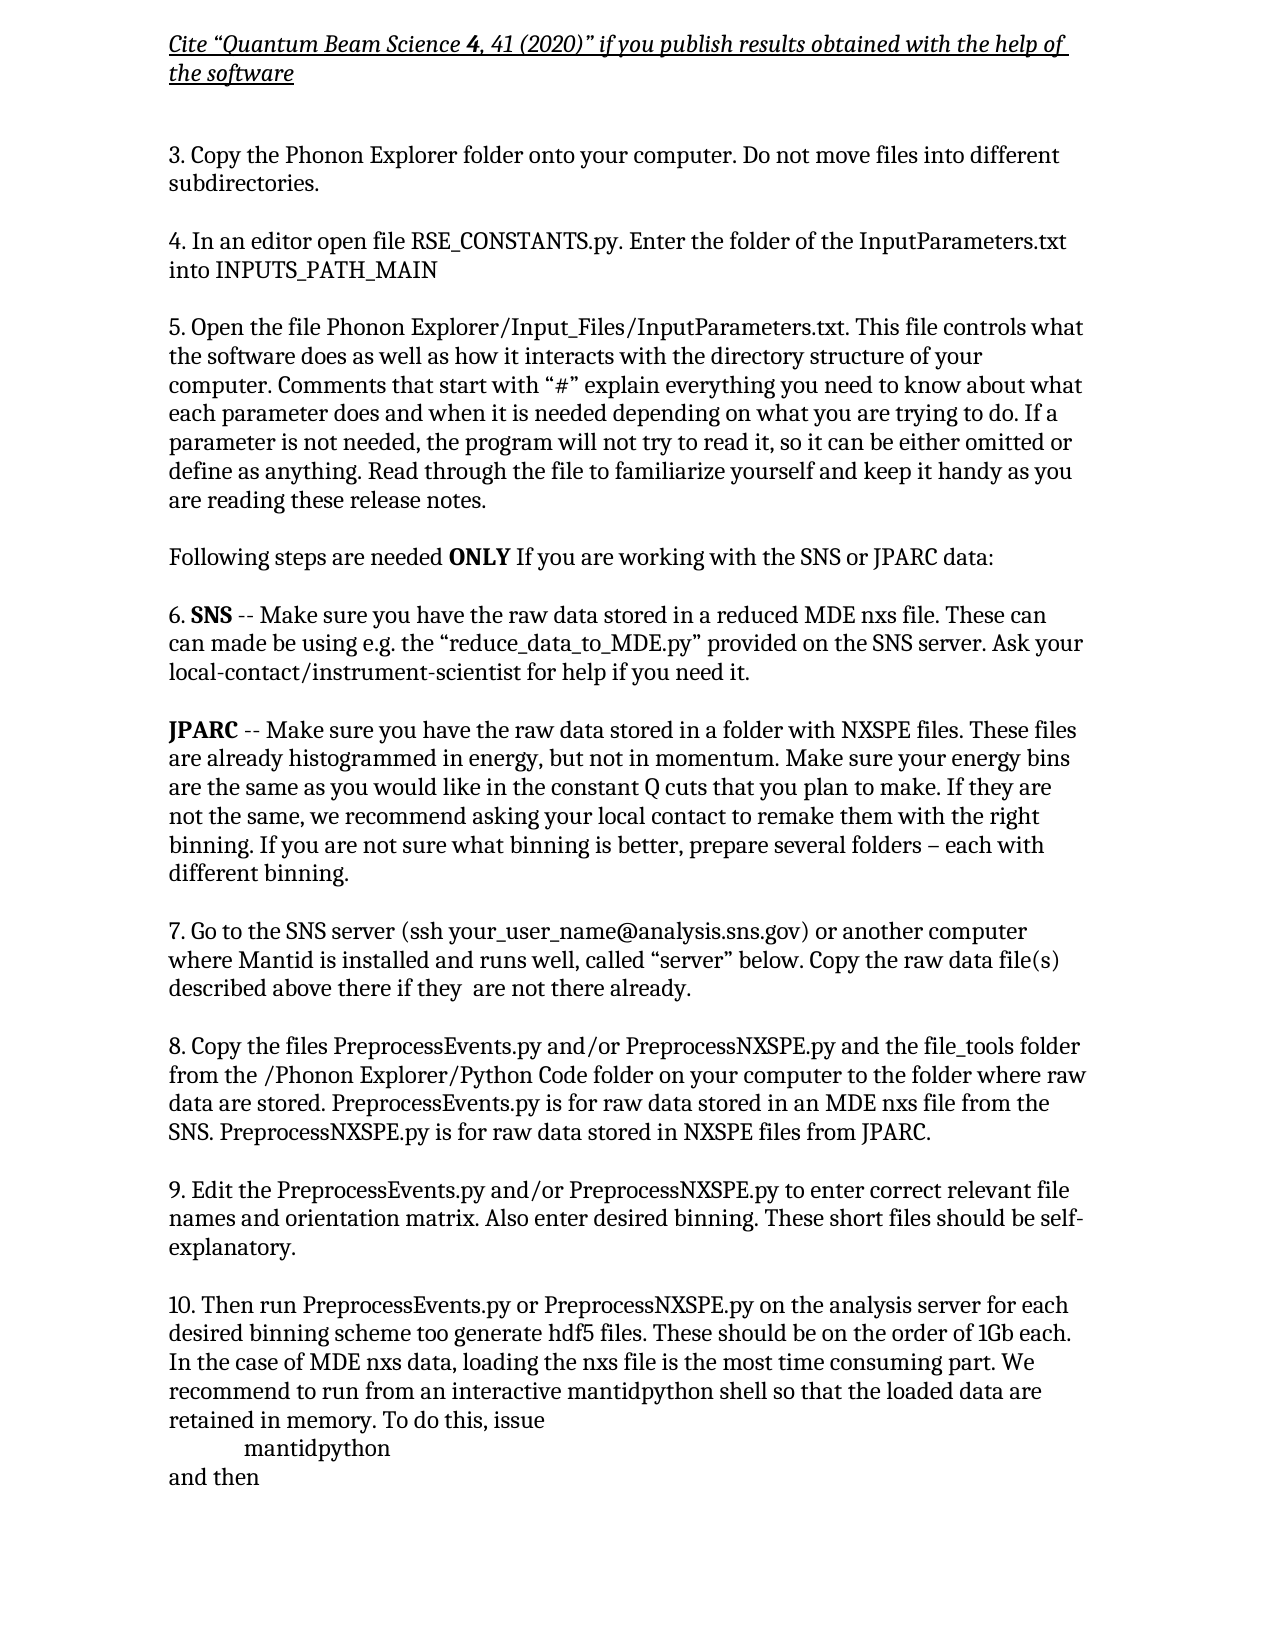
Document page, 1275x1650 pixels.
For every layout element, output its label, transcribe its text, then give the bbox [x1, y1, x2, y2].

text and then [169, 1463, 1087, 1492]
text 8. Copy the files PreprocessEvents.py and/or PreprocessNXSPE.py and the file_tools folder from the /Phonon Explorer/Python Code folder on your computer to the folder where raw data are stored. PreprocessEvents.py is for raw data stored in an MDE nxs file from the SNS. PreprocessNXSPE.py is for raw data stored in NXSPE files from JPARC. [169, 1032, 1087, 1147]
text JPARC -- Make sure you have the raw data stored in a folder with NXSPE files. These files are already histogrammed in energy, but not in momentum. Make sure your energy bins are the same as you would like in the constant Q cuts that you plan to make. If they are not the same, we recommend asking your local contact to remake them with the right binning. If you are not sure what binning is better, prepare several folders – each with different binning. [169, 716, 1087, 888]
text 9. Edit the PreprocessEvents.py and/or PreprocessNXSPE.py to enter correct relevant file names and orientation matrix. Also enter desired binning. These short files should be self-explanatory. [169, 1176, 1087, 1262]
text 6. SNS -- Make sure you have the raw data stored in a reduced MDE nxs file. These can can made be using e.g. the “reduce_data_to_MDE.py” provided on the SNS server. Ask your local-contact/instrument-scientist for help if you need it. [169, 601, 1087, 687]
text 10. Then run PreprocessEvents.py or PreprocessNXSPE.py on the analysis server for each desired binning scheme too generate hdf5 files. These should be on the order of 1Gb each. In the case of MDE nxs data, loading the nxs file is the most time consuming part. We recommend to run from an interactive mantidpython shell so that the loaded data are retained in memory. To do this, issue [169, 1291, 1087, 1434]
text 5. Open the file Phonon Explorer/Input_Files/InputParameters.txt. This file controls what the software does as well as how it interacts with the directory structure of your computer. Comments that start with “#” explain everything you need to know about what each parameter does and when it is needed depending on what you are trying to do. If a parameter is not needed, the program will not try to read it, so it can be either omitted or define as anything. Read through the file to familiarize yourself and keep it handy as you are reading these release notes. [169, 313, 1087, 514]
text Following steps are needed ONLY If you are working with the SNS or JPARC data: [169, 543, 1087, 572]
text mantidpython [169, 1434, 1087, 1463]
text 4. In an editor open file RSE_CONSTANTS.py. Enter the folder of the InputParameters.txt into INPUTS_PATH_MAIN [169, 227, 1087, 284]
text 7. Go to the SNS server (ssh your_user_name@analysis.sns.gov) or another computer where Mantid is installed and runs well, called “server” below. Copy the raw data file(s) described above there if they are not there already. [169, 917, 1087, 1003]
text 3. Copy the Phonon Explorer folder onto your computer. Do not move files into different subdirectories. [169, 141, 1087, 198]
